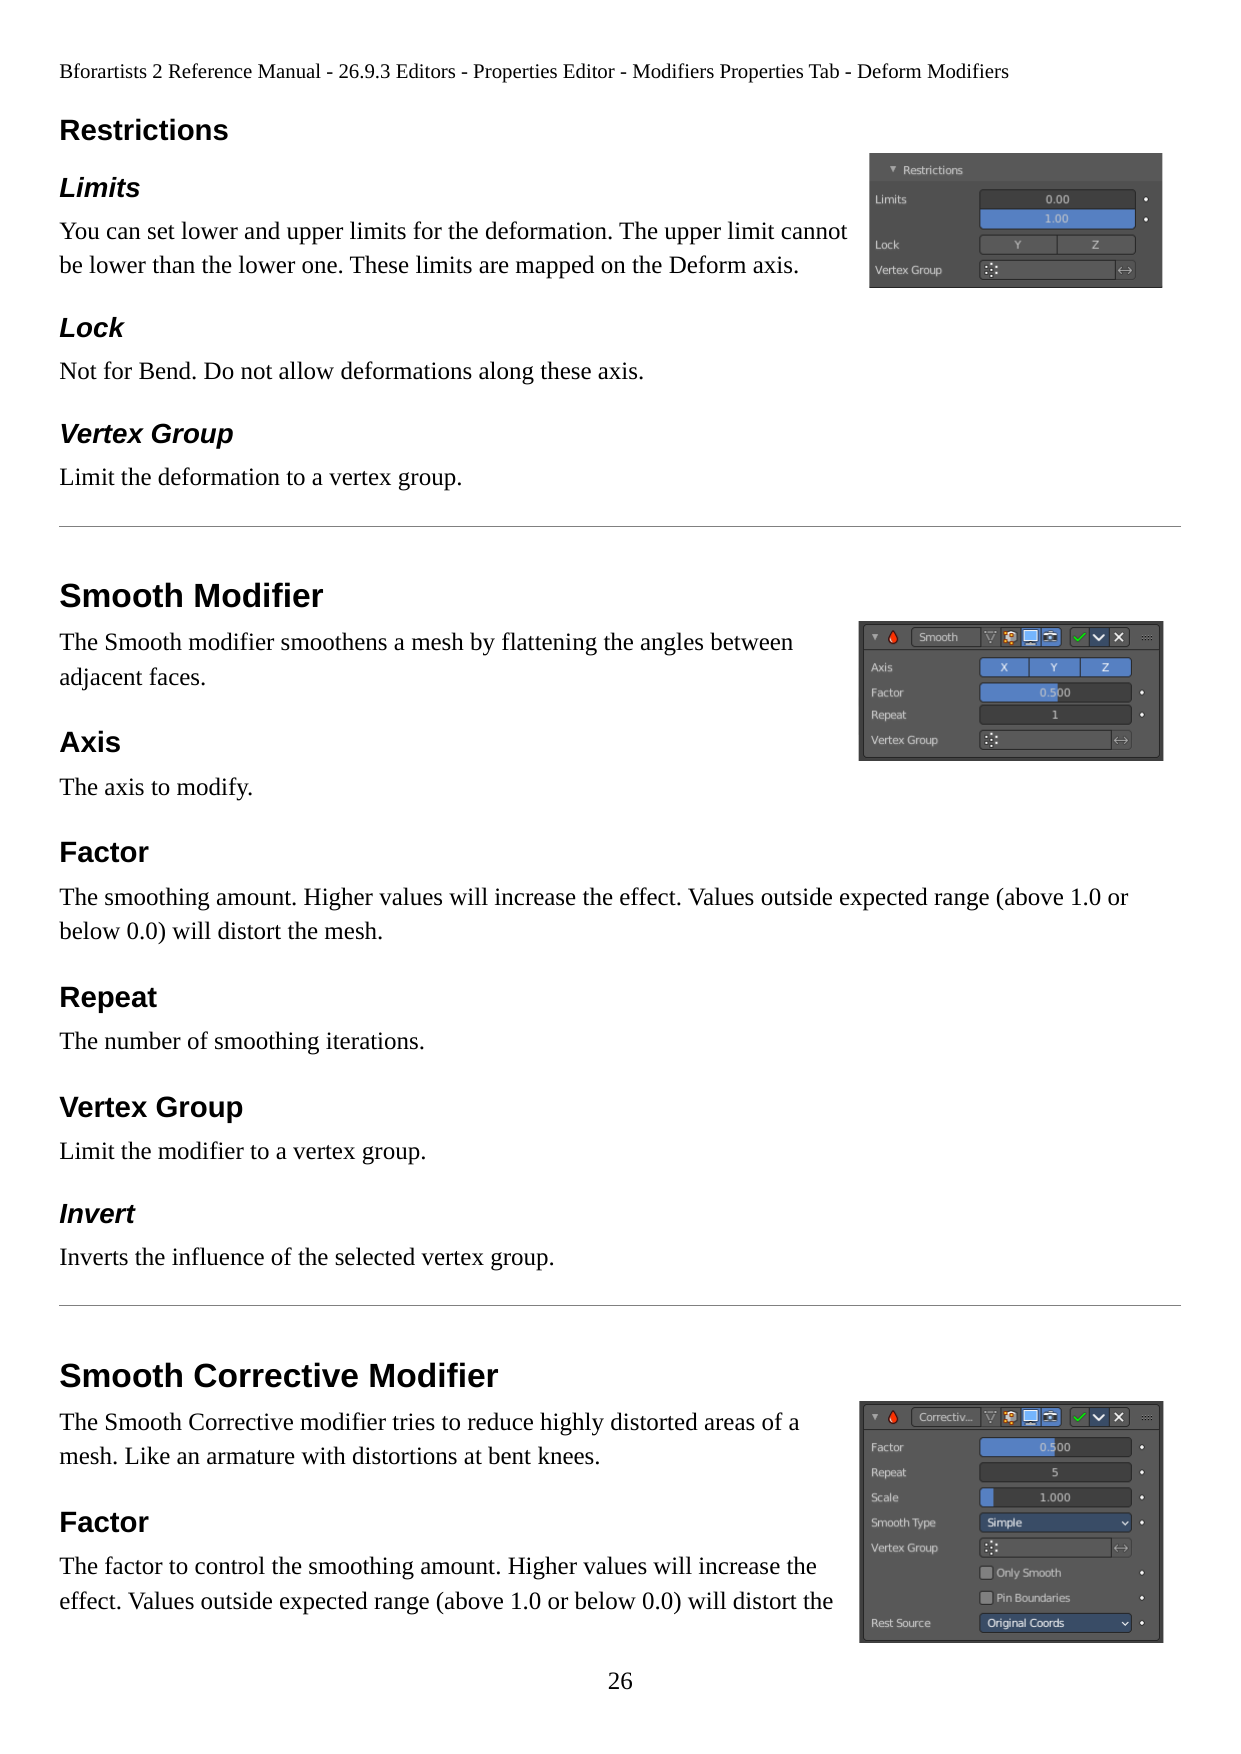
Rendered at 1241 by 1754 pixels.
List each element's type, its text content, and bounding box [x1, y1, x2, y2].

subtitle Repeat [59, 980, 1181, 1013]
subtitle Lock [59, 312, 1181, 344]
subtitle Smooth Modifier [59, 576, 1181, 615]
subtitle [1163, 171, 1181, 203]
subtitle Limits [59, 171, 869, 203]
subtitle Factor [59, 835, 1181, 869]
text Inverts the influence of the selected vertex group. [59, 1242, 1181, 1271]
text Limit the modifier to a vertex group. [59, 1136, 1181, 1164]
subtitle Restrictions [59, 113, 1181, 146]
text The factor to control the smoothing amount. Higher values will increase the effect. Values outside expected range (above 1.0 or below 0.0) will distort the [59, 1551, 859, 1614]
text The Smooth modifier smoothens a mesh by flattening the angles between adjacent faces. [59, 627, 858, 691]
picture [869, 153, 1163, 288]
text The number of smoothing iterations. [59, 1026, 1181, 1055]
subtitle Invert [59, 1197, 1181, 1229]
subtitle Smooth Corrective Modifier [59, 1356, 1181, 1394]
text You can set lower and upper limits for the deformation. The upper limit cannot be lower than the lower one. These limits are mapped on the Deform axis. [59, 216, 869, 279]
subtitle Axis [59, 725, 858, 759]
subtitle [1164, 725, 1181, 759]
text The smoothing amount. Higher values will increase the effect. Values outside expected range (above 1.0 or below 0.0) will distort the mesh. [59, 882, 1181, 945]
picture [859, 1401, 1164, 1643]
subtitle Factor [59, 1505, 859, 1539]
text Not for Bend. Do not allow deformations along these axis. [59, 356, 1181, 385]
text The axis to modify. [59, 772, 1181, 800]
text Limit the deformation to a vertex group. [59, 462, 1181, 491]
picture [858, 621, 1164, 761]
subtitle Vertex Group [59, 1089, 1181, 1123]
subtitle Vertex Group [59, 418, 1181, 449]
text The Smooth Corrective modifier tries to reduce highly distorted areas of a mesh. Like an armature with distortions at bent knees. [59, 1407, 859, 1470]
subtitle [1164, 1505, 1181, 1539]
